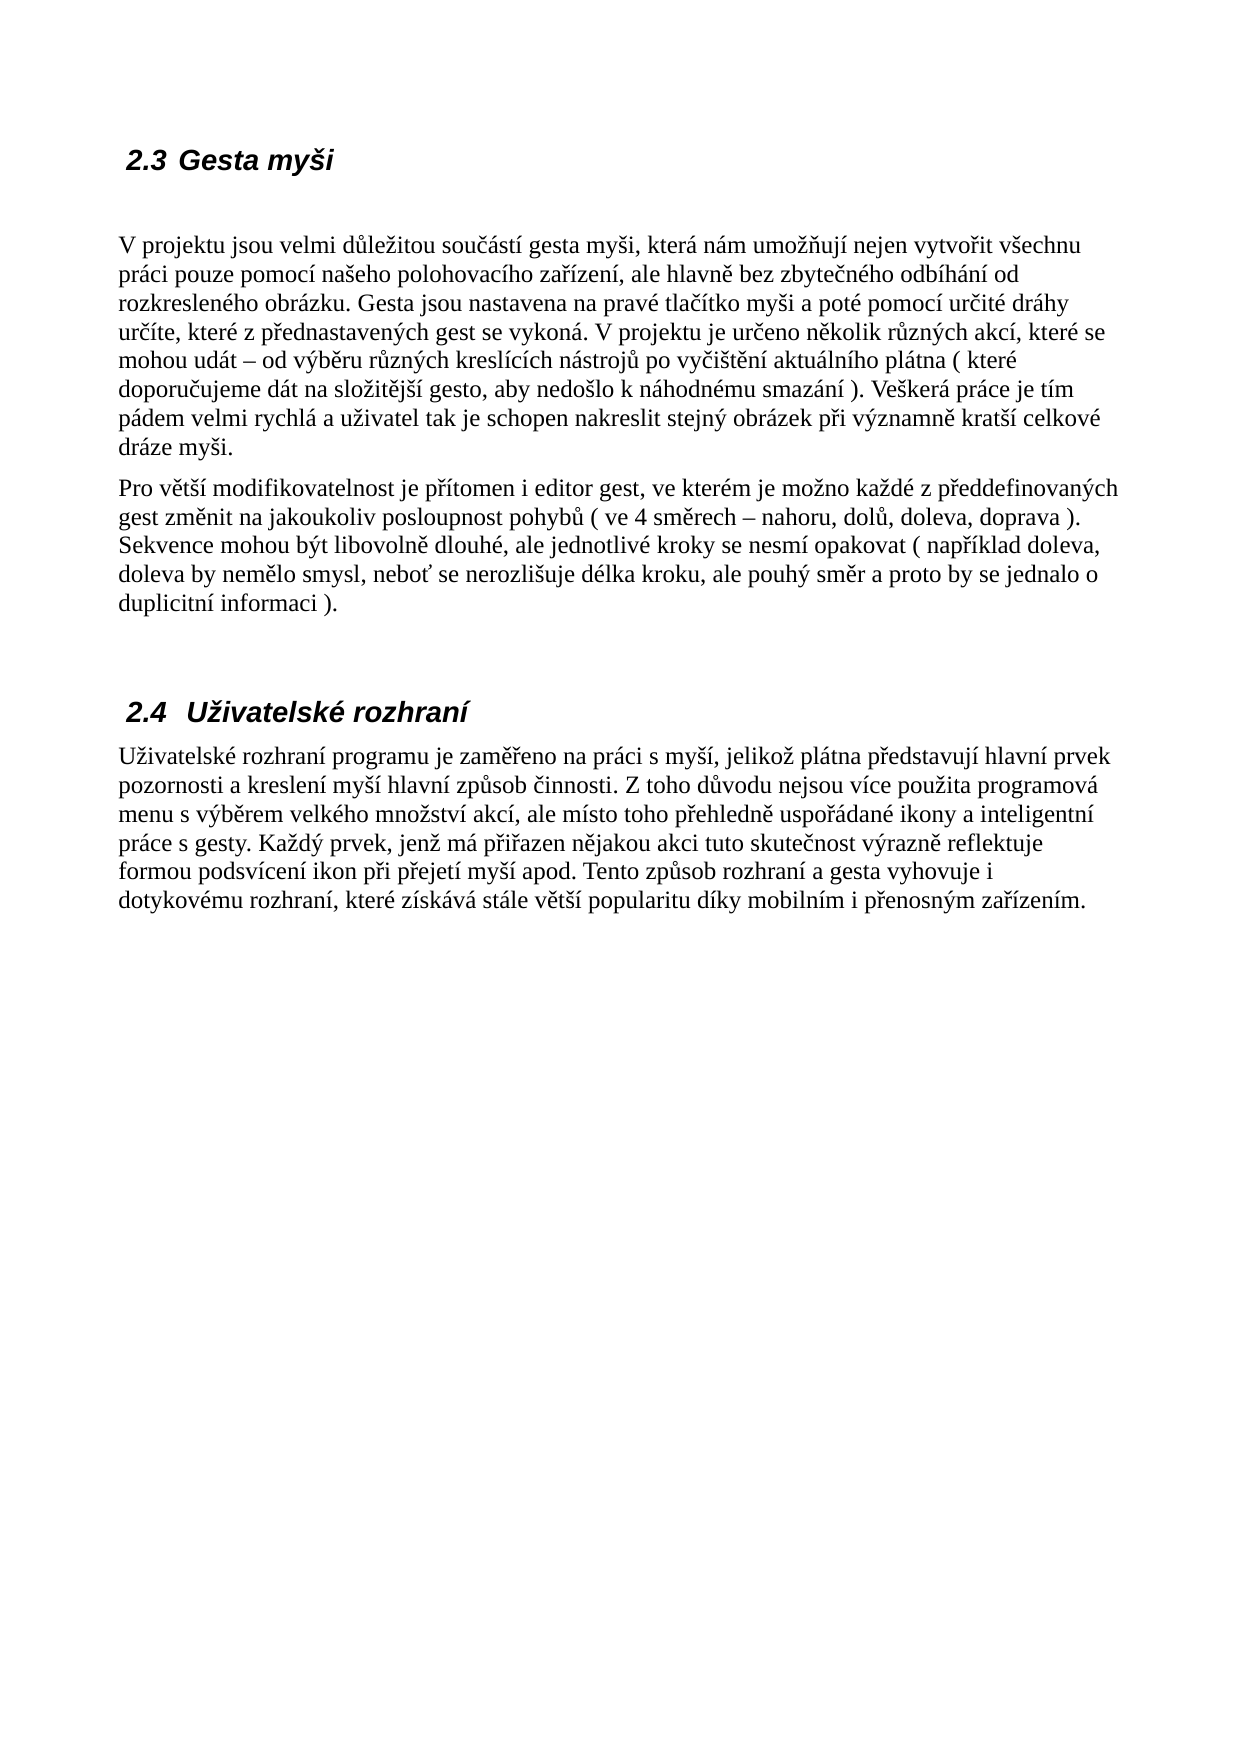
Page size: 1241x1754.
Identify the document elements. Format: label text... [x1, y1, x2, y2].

text Uživatelské rozhraní programu je zaměřeno na práci s myší, jelikož plátna představují hlavní prvek pozornosti a kreslení myší hlavní způsob činnosti. Z toho důvodu nejsou více použita programová menu s výběrem velkého množství akcí, ale místo toho přehledně uspořádané ikony a inteligentní práce s gesty. Každý prvek, jenž má přiřazen nějakou akci tuto skutečnost výrazně reflektuje formou podsvícení ikon při přejetí myší apod. Tento způsob rozhraní a gesta vyhovuje i dotykovému rozhraní, které získává stále větší popularitu díky mobilním i přenosným zařízením. [118, 741, 1122, 914]
subtitle Gesta myši [118, 143, 1122, 177]
subtitle Uživatelské rozhraní [118, 695, 1122, 729]
text Pro větší modifikovatelnost je přítomen i editor gest, ve kterém je možno každé z předdefinovaných gest změnit na jakoukoliv posloupnost pohybů ( ve 4 směrech – nahoru, dolů, doleva, doprava ). Sekvence mohou být libovolně dlouhé, ale jednotlivé kroky se nesmí opakovat ( například doleva, doleva by nemělo smysl, neboť se nerozlišuje délka kroku, ale pouhý směr a proto by se jednalo o duplicitní informaci ). [118, 473, 1122, 617]
text V projektu jsou velmi důležitou součástí gesta myši, která nám umožňují nejen vytvořit všechnu práci pouze pomocí našeho polohovacího zařízení, ale hlavně bez zbytečného odbíhání od rozkresleného obrázku. Gesta jsou nastavena na pravé tlačítko myši a poté pomocí určité dráhy určíte, které z přednastavených gest se vykoná. V projektu je určeno několik různých akcí, které se mohou udát – od výběru různých kreslících nástrojů po vyčištění aktuálního plátna ( které doporučujeme dát na složitější gesto, aby nedošlo k náhodnému smazání ). Veškerá práce je tím pádem velmi rychlá a uživatel tak je schopen nakreslit stejný obrázek při významně kratší celkové dráze myši. [118, 230, 1122, 460]
